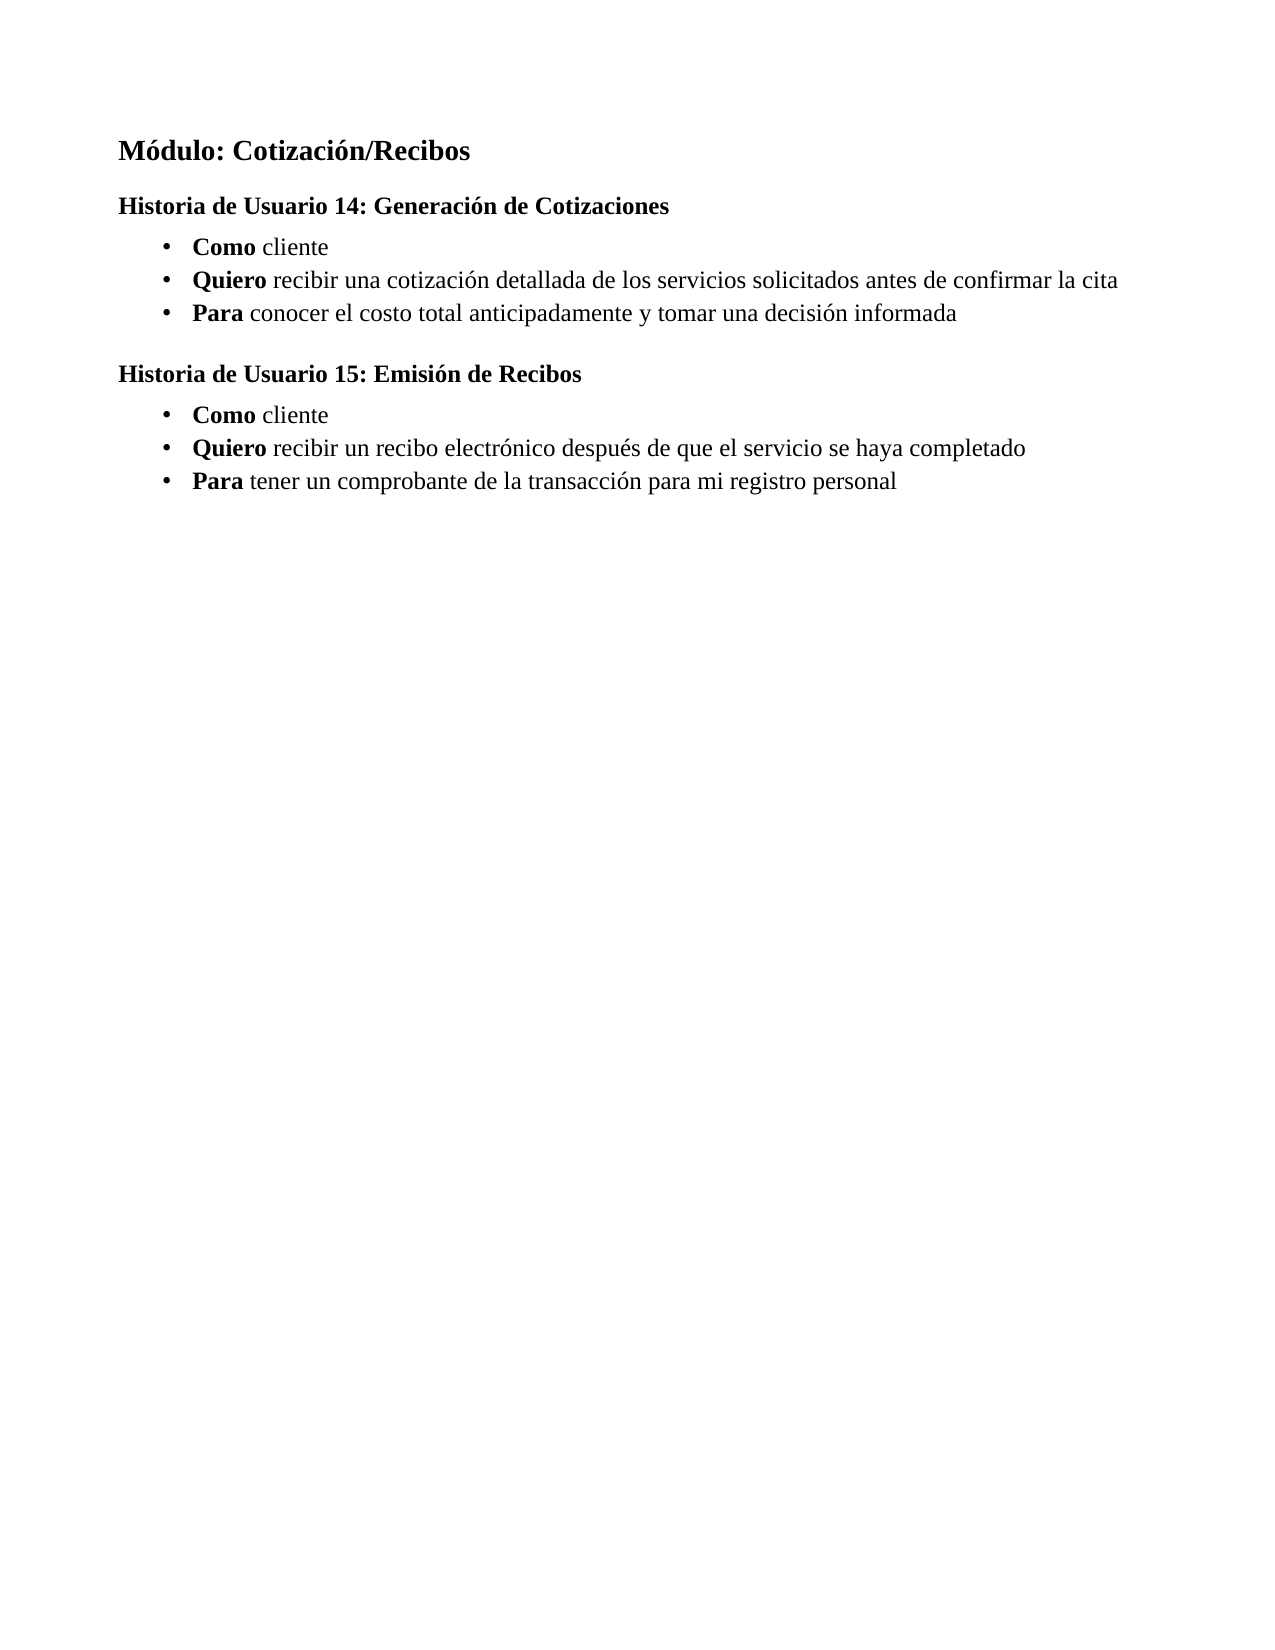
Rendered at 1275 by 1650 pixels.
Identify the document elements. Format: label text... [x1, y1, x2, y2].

list Quiero recibir un recibo electrónico después de que el servicio se haya completado [162, 433, 1157, 462]
list Para tener un comprobante de la transacción para mi registro personal [162, 466, 1157, 495]
subtitle Historia de Usuario 14: Generación de Cotizaciones [118, 191, 1157, 220]
subtitle Módulo: Cotización/Recibos [118, 133, 1157, 166]
list Como cliente [162, 232, 1157, 261]
list Como cliente [162, 400, 1157, 429]
subtitle Historia de Usuario 15: Emisión de Recibos [118, 359, 1157, 387]
list Quiero recibir una cotización detallada de los servicios solicitados antes de confirmar la cita [162, 266, 1157, 294]
list Para conocer el costo total anticipadamente y tomar una decisión informada [162, 298, 1157, 327]
